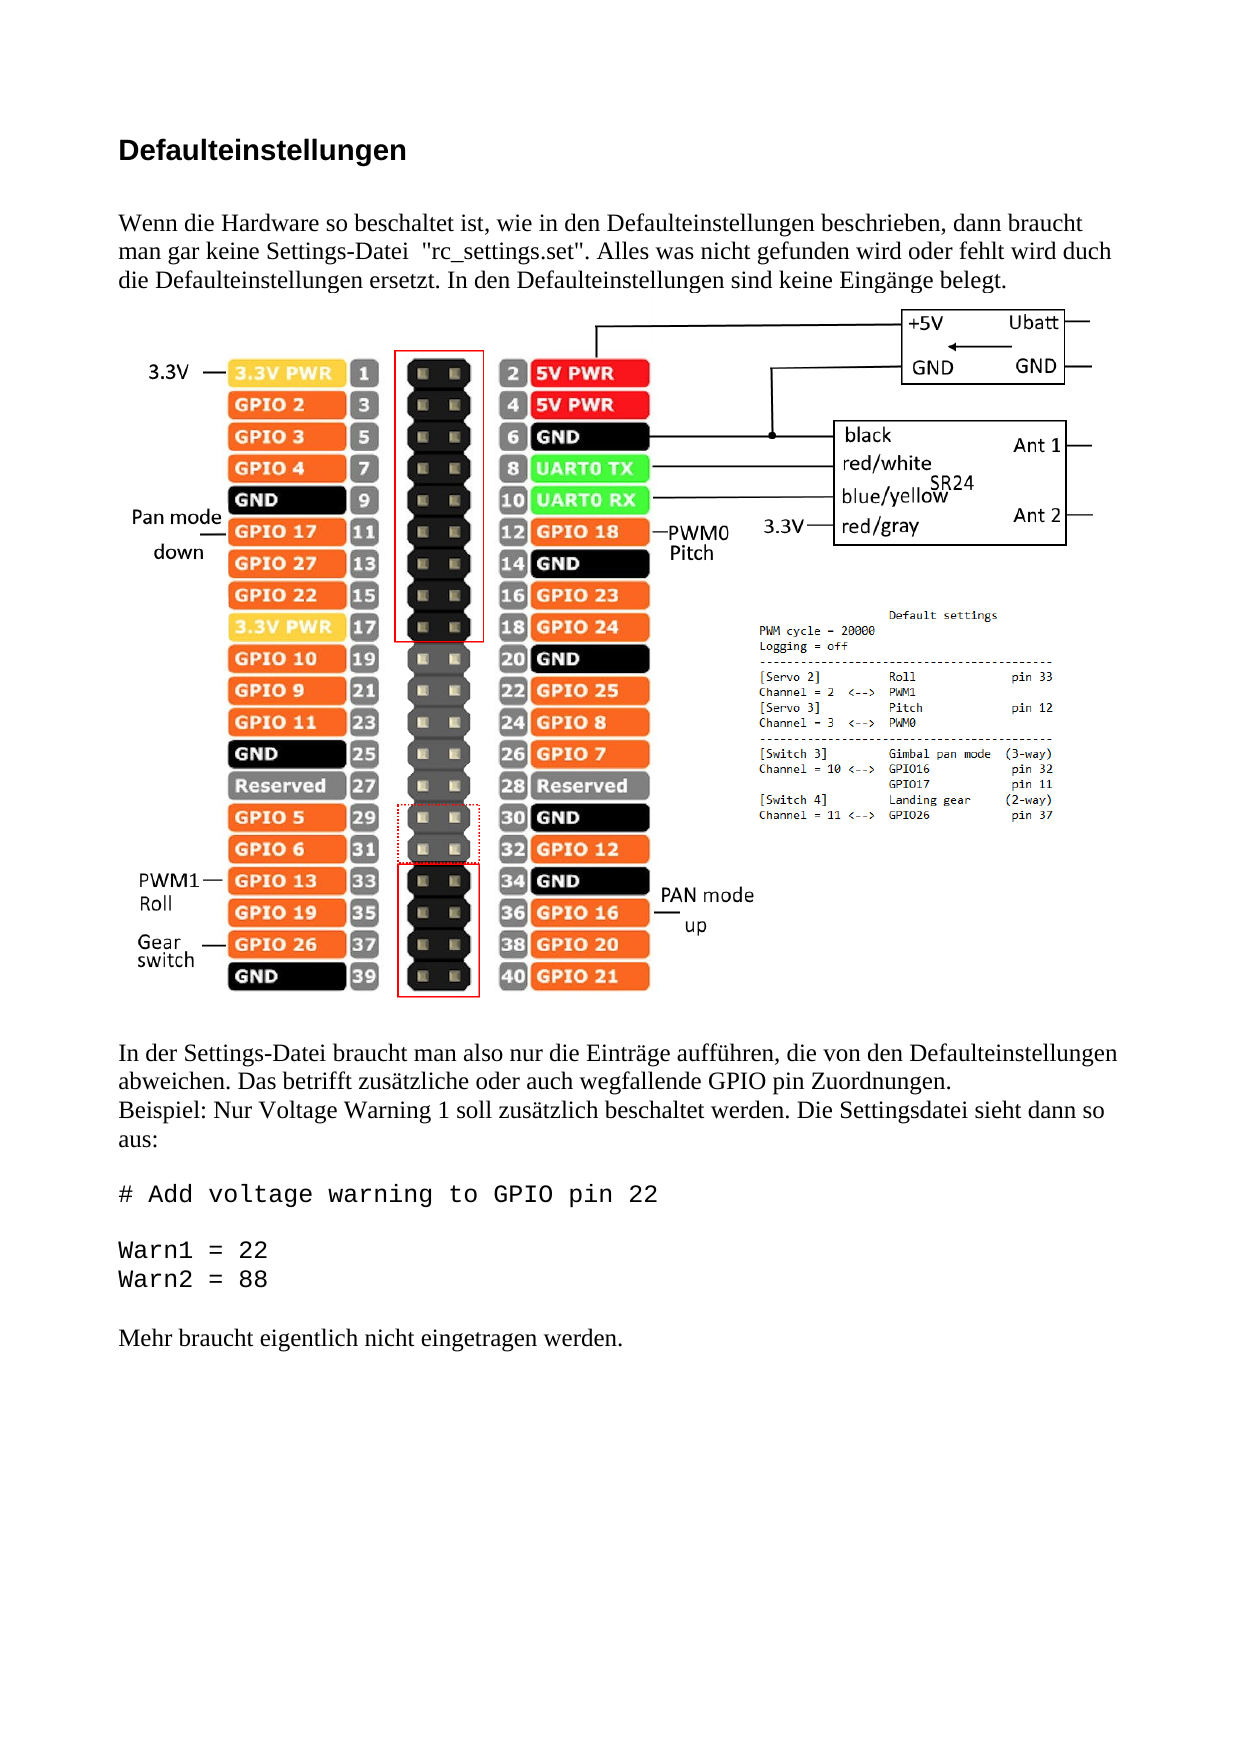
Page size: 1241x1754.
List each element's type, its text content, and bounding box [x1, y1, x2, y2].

subtitle # Add voltage warning to GPIO pin 22 [118, 1181, 1122, 1238]
subtitle Beispiel: Nur Voltage Warning 1 soll zusätzlich beschaltet werden. Die Settingsdatei sieht dann so aus: [118, 1095, 1122, 1153]
subtitle Mehr braucht eigentlich nicht eingetragen werden. [118, 1323, 1122, 1352]
subtitle In der Settings-Datei braucht man also nur die Einträge aufführen, die von den Defaulteinstellungen abweichen. Das betrifft zusätzliche oder auch wegfallende GPIO pin Zuordnungen. [118, 1038, 1122, 1095]
subtitle Wenn die Hardware so beschaltet ist, wie in den Defaulteinstellungen beschrieben, dann braucht man gar keine Settings-Datei "rc_settings.set". Alles was nicht gefunden wird oder fehlt wird duch die Defaulteinstellungen ersetzt. In den Defaulteinstellungen sind keine Eingänge belegt. [118, 208, 1122, 293]
subtitle Warn1 = 22 Warn2 = 88 [118, 1238, 1122, 1323]
subtitle Defaulteinstellungen [118, 133, 1122, 166]
picture [118, 293, 1123, 1009]
